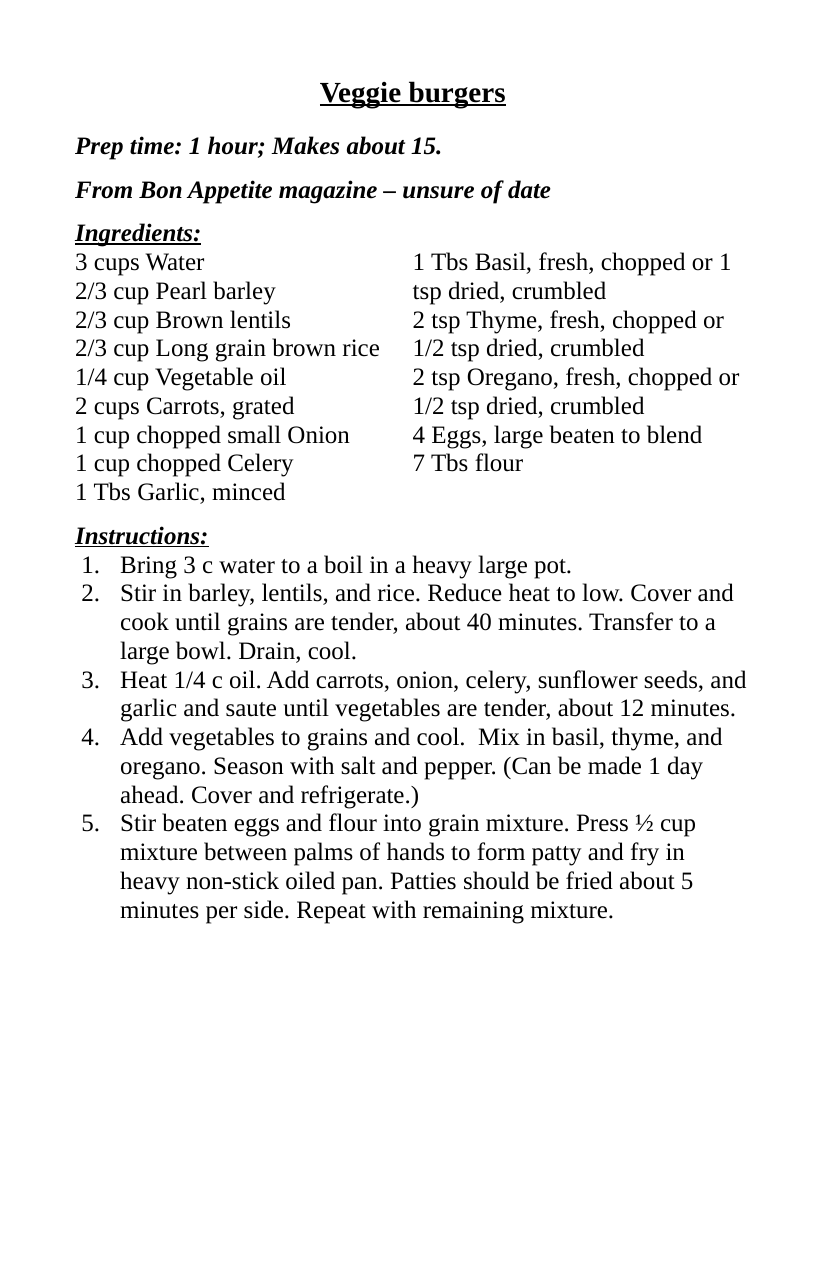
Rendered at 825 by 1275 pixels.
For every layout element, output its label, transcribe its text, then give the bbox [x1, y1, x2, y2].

list Stir in barley, lentils, and rice. Reduce heat to low. Cover and cook until grains are tender, about 40 minutes. Transfer to a large bowl. Drain, cool. [75, 578, 750, 665]
text 2 tsp Thyme, fresh, chopped or 1/2 tsp dried, crumbled [412, 305, 750, 362]
text 4 Eggs, large beaten to blend [412, 420, 750, 448]
text 7 Tbs flour [412, 448, 750, 477]
list Stir beaten eggs and flour into grain mixture. Press ½ cup mixture between palms of hands to form patty and fry in heavy non-stick oiled pan. Patties should be fried about 5 minutes per side. Repeat with remaining mixture. [75, 808, 750, 923]
text 1 cup chopped small Onion [75, 420, 412, 448]
subtitle Veggie burgers [75, 75, 750, 108]
text 2 tsp Oregano, fresh, chopped or 1/2 tsp dried, crumbled [412, 362, 750, 420]
text 2 cups Carrots, grated [75, 391, 412, 420]
text 1 Tbs Basil, fresh, chopped or 1 tsp dried, crumbled [412, 247, 750, 305]
list Heat 1/4 c oil. Add carrots, onion, celery, sunflower seeds, and garlic and saute until vegetables are tender, about 12 minutes. [75, 665, 750, 722]
text 1 Tbs Garlic, minced [75, 477, 412, 506]
text 2/3 cup Brown lentils [75, 305, 412, 333]
text 3 cups Water [75, 247, 412, 276]
text 1 cup chopped Celery [75, 448, 412, 477]
list Add vegetables to grains and cool. Mix in basil, thyme, and oregano. Season with salt and pepper. (Can be made 1 day ahead. Cover and refrigerate.) [75, 722, 750, 808]
text 1/4 cup Vegetable oil [75, 362, 412, 391]
subtitle Instructions: [75, 521, 750, 550]
subtitle From Bon Appetite magazine – unsure of date [75, 175, 750, 203]
subtitle Ingredients: [75, 218, 750, 247]
text 2/3 cup Pearl barley [75, 276, 412, 305]
list Bring 3 c water to a boil in a heavy large pot. [75, 550, 750, 578]
text 2/3 cup Long grain brown rice [75, 333, 412, 362]
subtitle Prep time: 1 hour; Makes about 15. [75, 131, 750, 160]
